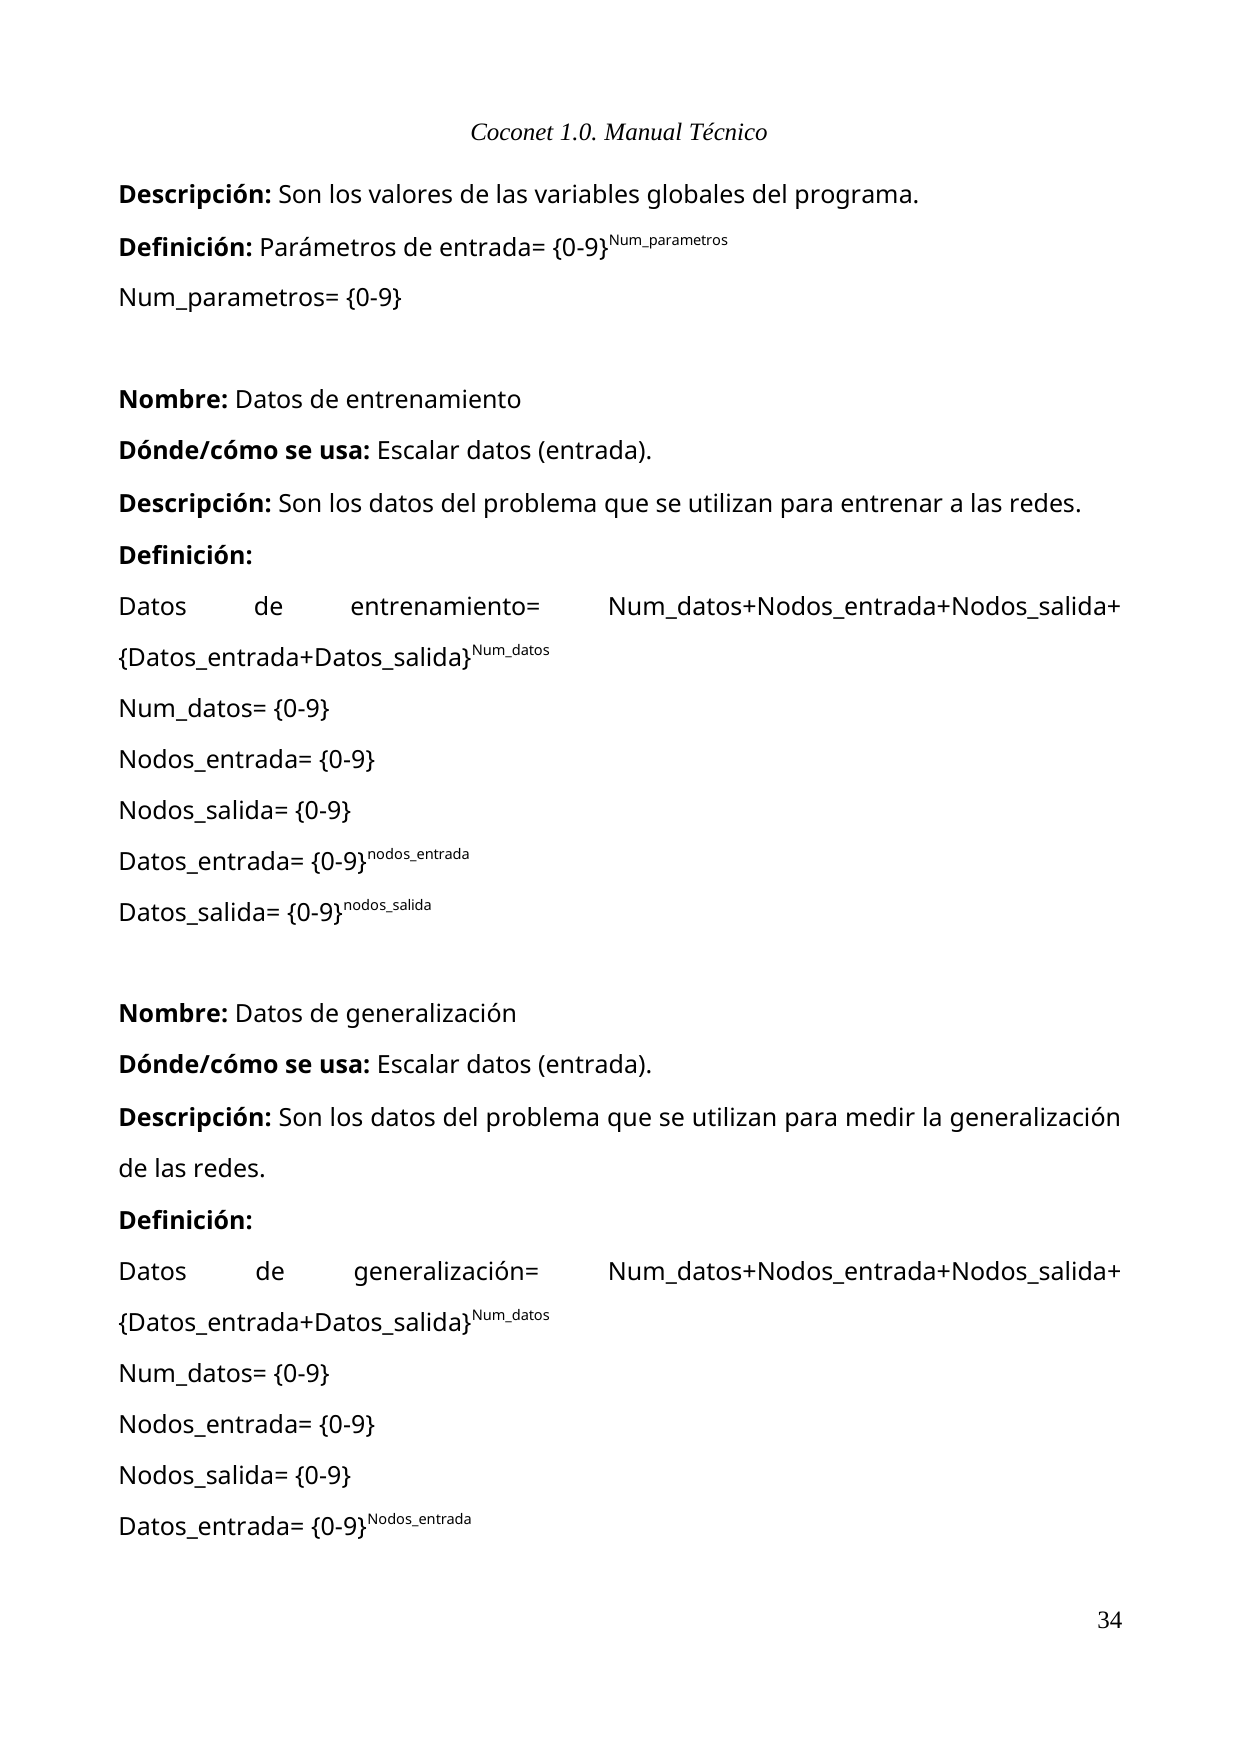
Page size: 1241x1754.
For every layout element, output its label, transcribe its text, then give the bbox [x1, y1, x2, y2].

text Dónde/cómo se usa: Escalar datos (entrada). [118, 1047, 1122, 1081]
text Datos_entrada= {0-9}nodos_entrada [118, 844, 1122, 878]
text Definición: [118, 538, 1122, 572]
text Datos_entrada= {0-9}Nodos_entrada [118, 1509, 1122, 1543]
text Datos de entrenamiento= Num_datos+Nodos_entrada+Nodos_salida+{Datos_entrada+Datos_salida}Num_datos [118, 589, 1122, 674]
text Datos de generalización= Num_datos+Nodos_entrada+Nodos_salida+{Datos_entrada+Datos_salida}Num_datos [118, 1254, 1122, 1339]
text Descripción: Son los datos del problema que se utilizan para medir la generalización de las redes. [118, 1100, 1122, 1185]
text Descripción: Son los datos del problema que se utilizan para entrenar a las redes. [118, 486, 1122, 519]
text Nombre: Datos de generalización [118, 996, 1122, 1030]
text Nodos_entrada= {0-9} [118, 1407, 1122, 1441]
text Num_datos= {0-9} [118, 1356, 1122, 1390]
text Nodos_salida= {0-9} [118, 793, 1122, 827]
text Definición: [118, 1203, 1122, 1237]
text Nodos_entrada= {0-9} [118, 742, 1122, 776]
text Nodos_salida= {0-9} [118, 1458, 1122, 1492]
text Descripción: Son los valores de las variables globales del programa. [118, 177, 1122, 211]
text Definición: Parámetros de entrada= {0-9}Num_parametros [118, 229, 1122, 263]
text Nombre: Datos de entrenamiento [118, 382, 1122, 416]
text Dónde/cómo se usa: Escalar datos (entrada). [118, 433, 1122, 467]
text Datos_salida= {0-9}nodos_salida [118, 894, 1122, 928]
text Num_datos= {0-9} [118, 691, 1122, 725]
text Num_parametros= {0-9} [118, 280, 1122, 314]
